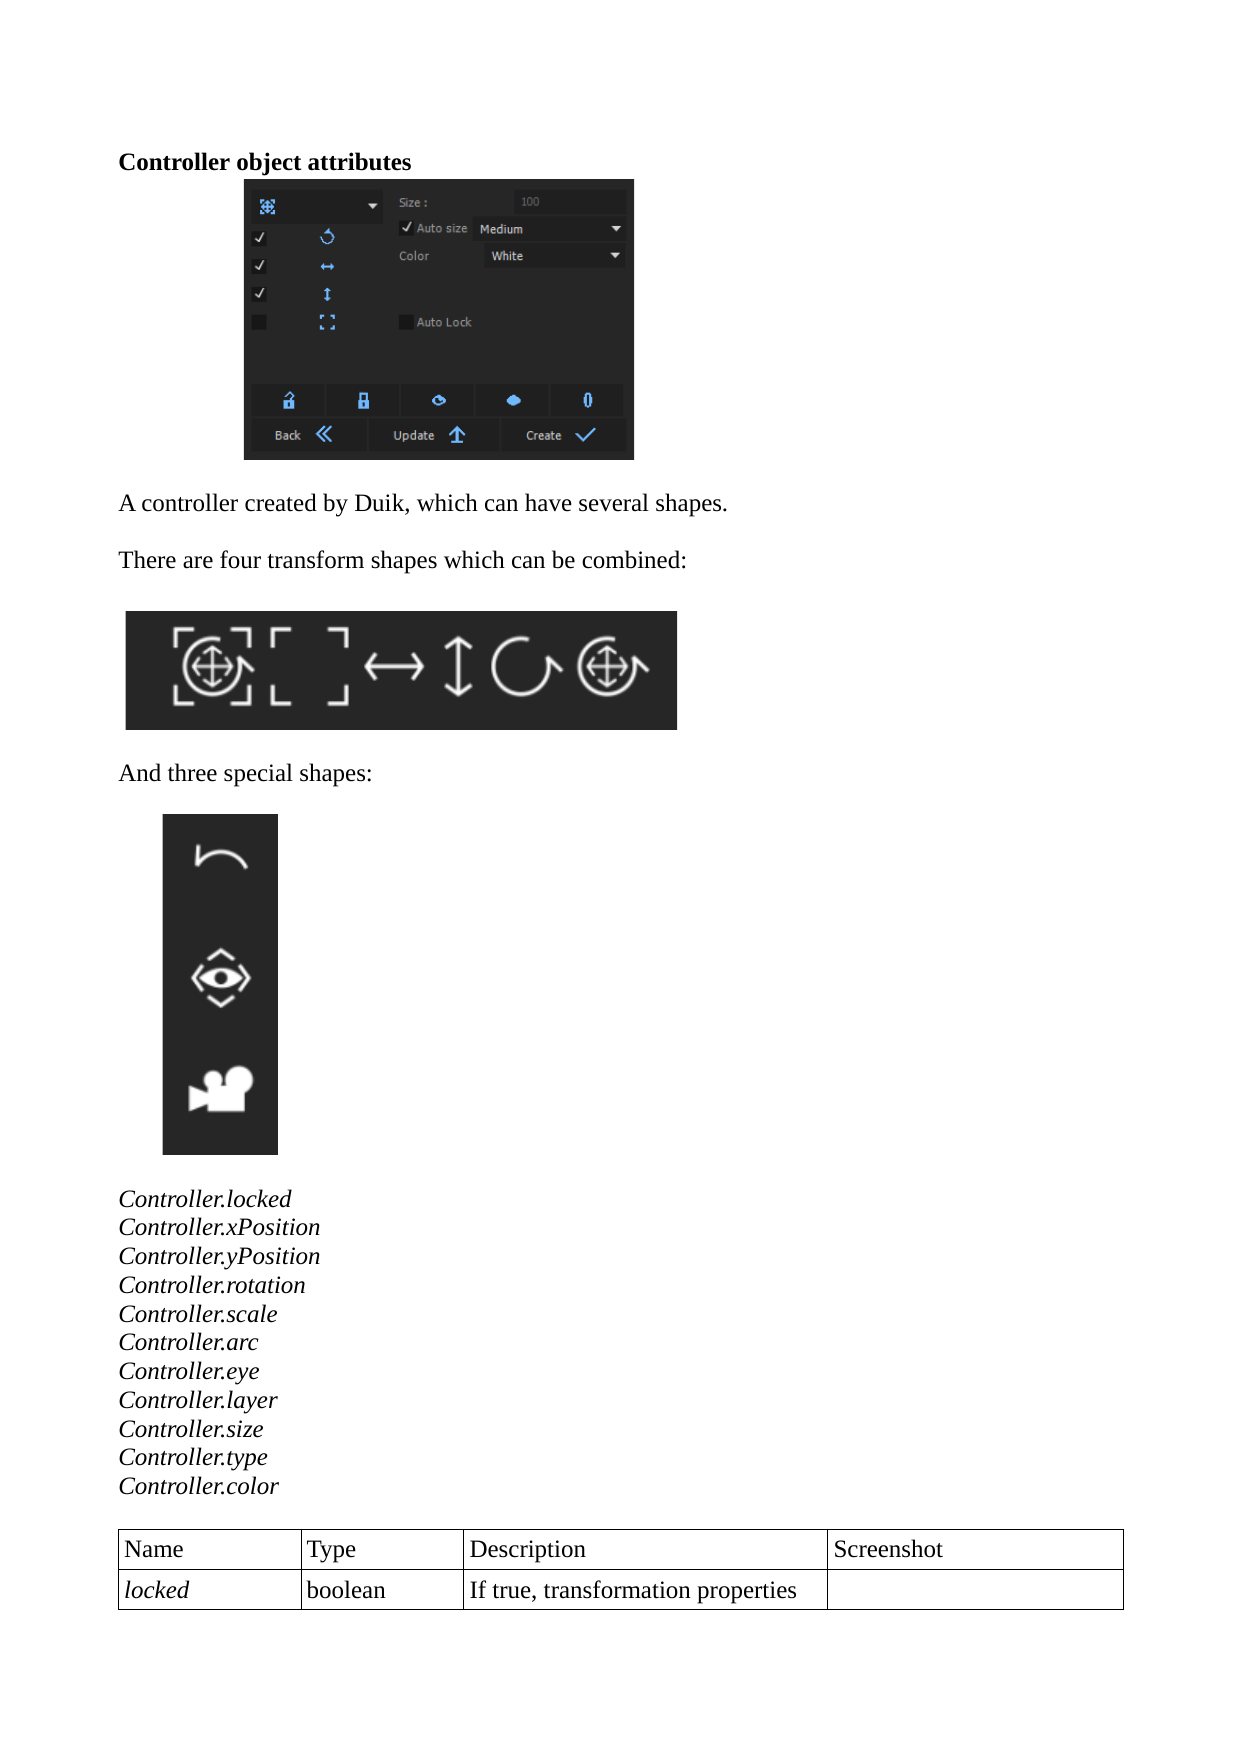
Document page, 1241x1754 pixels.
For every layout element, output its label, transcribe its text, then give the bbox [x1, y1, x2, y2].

table_cell locked [119, 1570, 301, 1609]
text Controller.locked [118, 1184, 1122, 1212]
table_header Description [464, 1530, 827, 1569]
picture [243, 179, 635, 460]
text Controller.scale [118, 1299, 1122, 1327]
table_header Screenshot [828, 1530, 1123, 1569]
text Controller.arc [118, 1327, 1122, 1356]
text And three special shapes: [118, 758, 1122, 787]
table_cell If true, transformation properties [464, 1570, 827, 1609]
text Controller.color [118, 1471, 1122, 1500]
text Controller.xPosition [118, 1212, 1122, 1241]
table_cell boolean [302, 1570, 463, 1609]
text Controller.eye [118, 1356, 1122, 1385]
text Controller object attributes [118, 147, 1122, 176]
table_header Name [119, 1530, 301, 1569]
text Controller.rotation [118, 1270, 1122, 1299]
picture [125, 611, 678, 730]
table_header Type [302, 1530, 463, 1569]
text Controller.layer [118, 1385, 1122, 1414]
text Controller.size [118, 1414, 1122, 1442]
table_cell [828, 1570, 1123, 1609]
text A controller created by Duik, which can have several shapes. [118, 488, 1122, 517]
picture [162, 814, 278, 1155]
text There are four transform shapes which can be combined: [118, 546, 1122, 574]
text Controller.yPosition [118, 1241, 1122, 1270]
text Controller.type [118, 1442, 1122, 1471]
